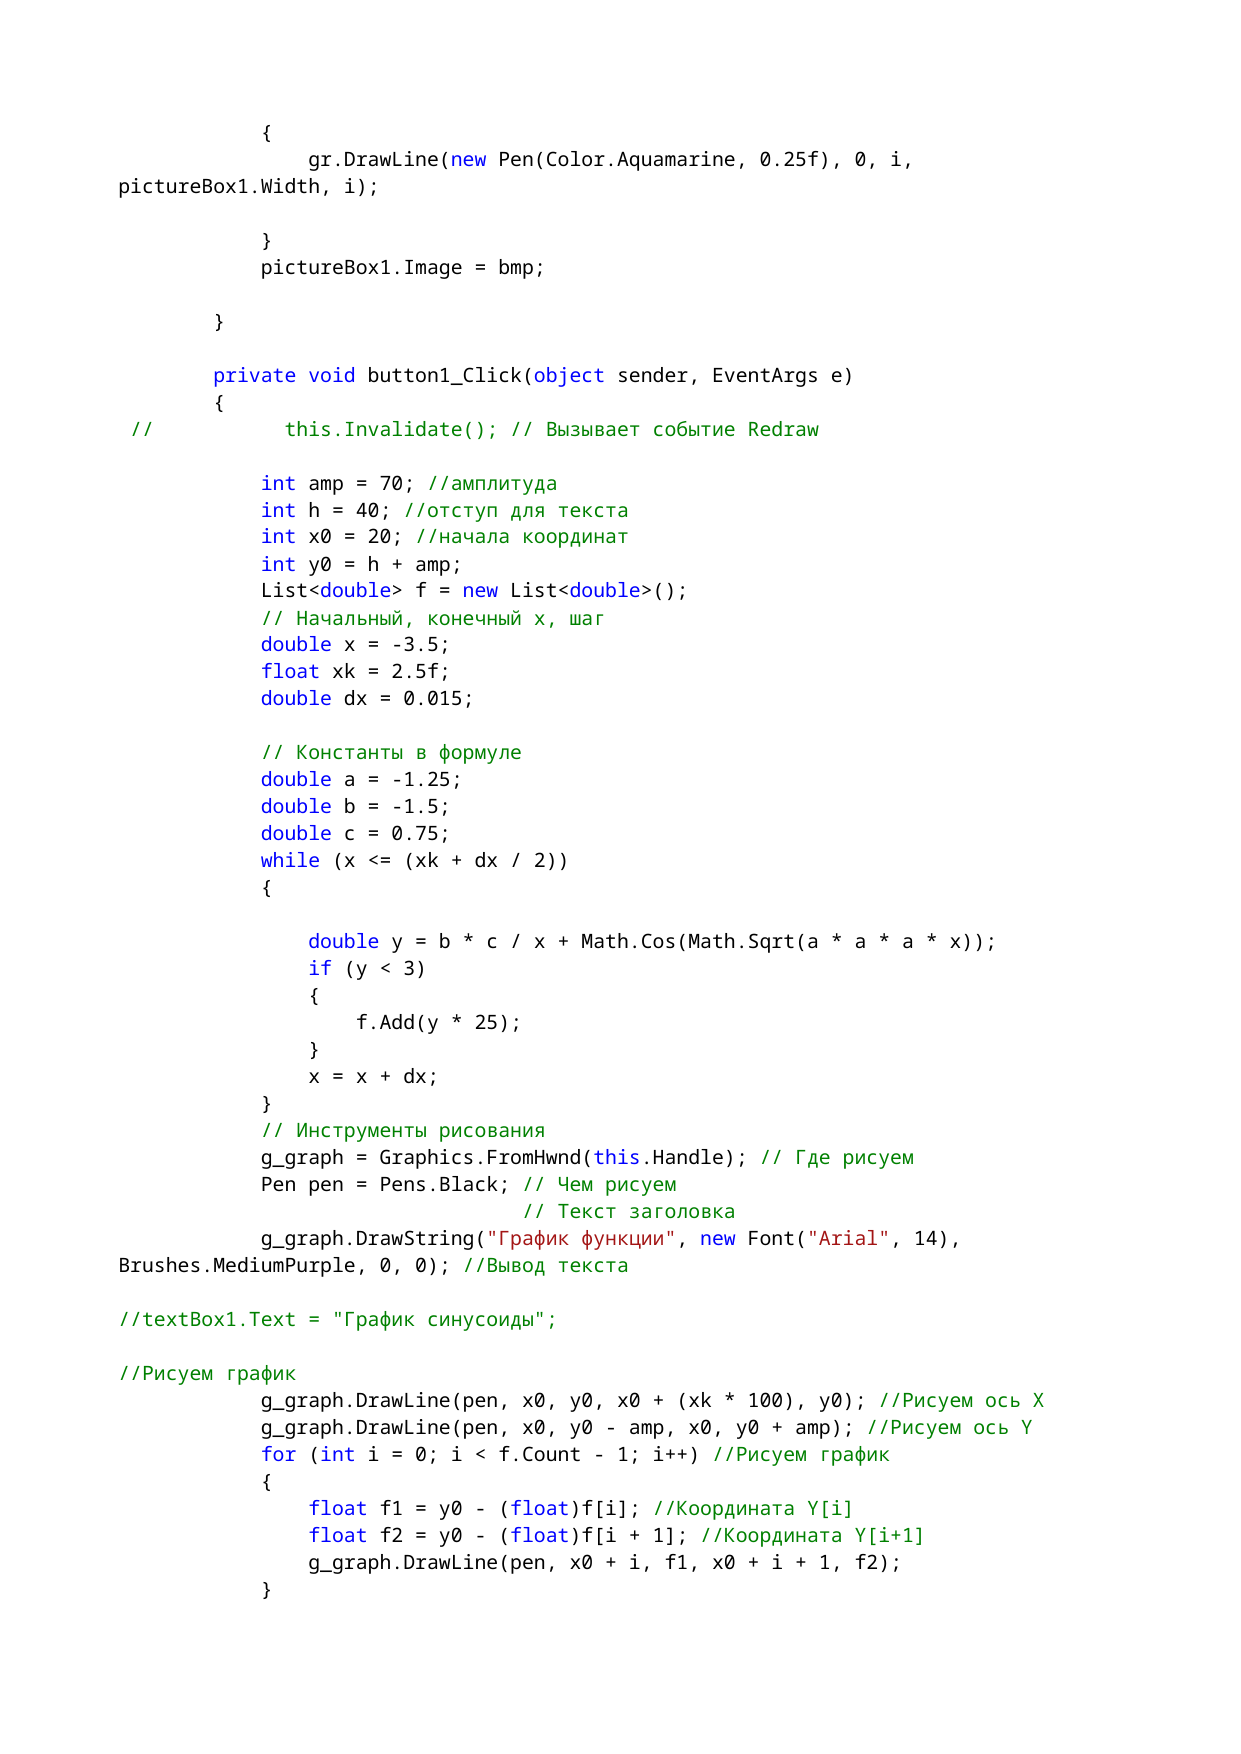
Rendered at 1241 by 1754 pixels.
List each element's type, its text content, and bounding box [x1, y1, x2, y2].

text x = x + dx; [118, 1062, 1122, 1089]
text double b = -1.5; [118, 793, 1122, 819]
text pictureBox1.Image = bmp; [118, 253, 1122, 280]
text // this.Invalidate(); // Вызывает событие Redraw [118, 415, 1122, 442]
text int y0 = h + amp; [118, 550, 1122, 577]
text //Рисуем график [118, 1332, 1122, 1386]
text { [118, 388, 1122, 415]
text { [118, 981, 1122, 1008]
text while (x <= (xk + dx / 2)) [118, 847, 1122, 873]
text g_graph.DrawLine(pen, x0 + i, f1, x0 + i + 1, f2); [118, 1548, 1122, 1575]
text } [118, 1575, 1122, 1602]
text { [118, 118, 1122, 145]
text // Текст заголовка [118, 1197, 1122, 1224]
text { [118, 873, 1122, 901]
text // Константы в формуле [118, 739, 1122, 766]
text } [118, 1035, 1122, 1062]
text g_graph.DrawLine(pen, x0, y0, x0 + (xk * 100), y0); //Рисуем ось X [118, 1386, 1122, 1413]
text double dx = 0.015; [118, 685, 1122, 712]
text g_graph = Graphics.FromHwnd(this.Handle); // Где рисуем [118, 1143, 1122, 1170]
text List<double> f = new List<double>(); [118, 577, 1122, 604]
text { [118, 1467, 1122, 1494]
text float xk = 2.5f; [118, 658, 1122, 685]
text int amp = 70; //амплитуда [118, 469, 1122, 496]
text Pen pen = Pens.Black; // Чем рисуем [118, 1170, 1122, 1197]
text float f2 = y0 - (float)f[i + 1]; //Координата Y[i+1] [118, 1521, 1122, 1548]
text if (y < 3) [118, 954, 1122, 981]
text double a = -1.25; [118, 766, 1122, 793]
text int h = 40; //отступ для текста [118, 496, 1122, 523]
text gr.DrawLine(new Pen(Color.Aquamarine, 0.25f), 0, i, pictureBox1.Width, i); [118, 145, 1122, 199]
text } [118, 307, 1122, 334]
text } [118, 226, 1122, 253]
text g_graph.DrawLine(pen, x0, y0 - amp, x0, y0 + amp); //Рисуем ось Y [118, 1413, 1122, 1440]
text private void button1_Click(object sender, EventArgs e) [118, 361, 1122, 388]
text int x0 = 20; //начала координат [118, 523, 1122, 550]
text double y = b * c / x + Math.Cos(Math.Sqrt(a * a * a * x)); [118, 927, 1122, 954]
text // Начальный, конечный x, шаг [118, 604, 1122, 631]
text double c = 0.75; [118, 819, 1122, 847]
text float f1 = y0 - (float)f[i]; //Координата Y[i] [118, 1494, 1122, 1521]
text // Инструменты рисования [118, 1116, 1122, 1143]
text double x = -3.5; [118, 631, 1122, 658]
text f.Add(y * 25); [118, 1008, 1122, 1035]
text } [118, 1089, 1122, 1116]
text g_graph.DrawString("График функции", new Font("Arial", 14), Brushes.MediumPurple, 0, 0); //Вывод текста [118, 1224, 1122, 1278]
text //textBox1.Text = "График синусоиды"; [118, 1278, 1122, 1332]
text for (int i = 0; i < f.Count - 1; i++) //Рисуем график [118, 1440, 1122, 1467]
